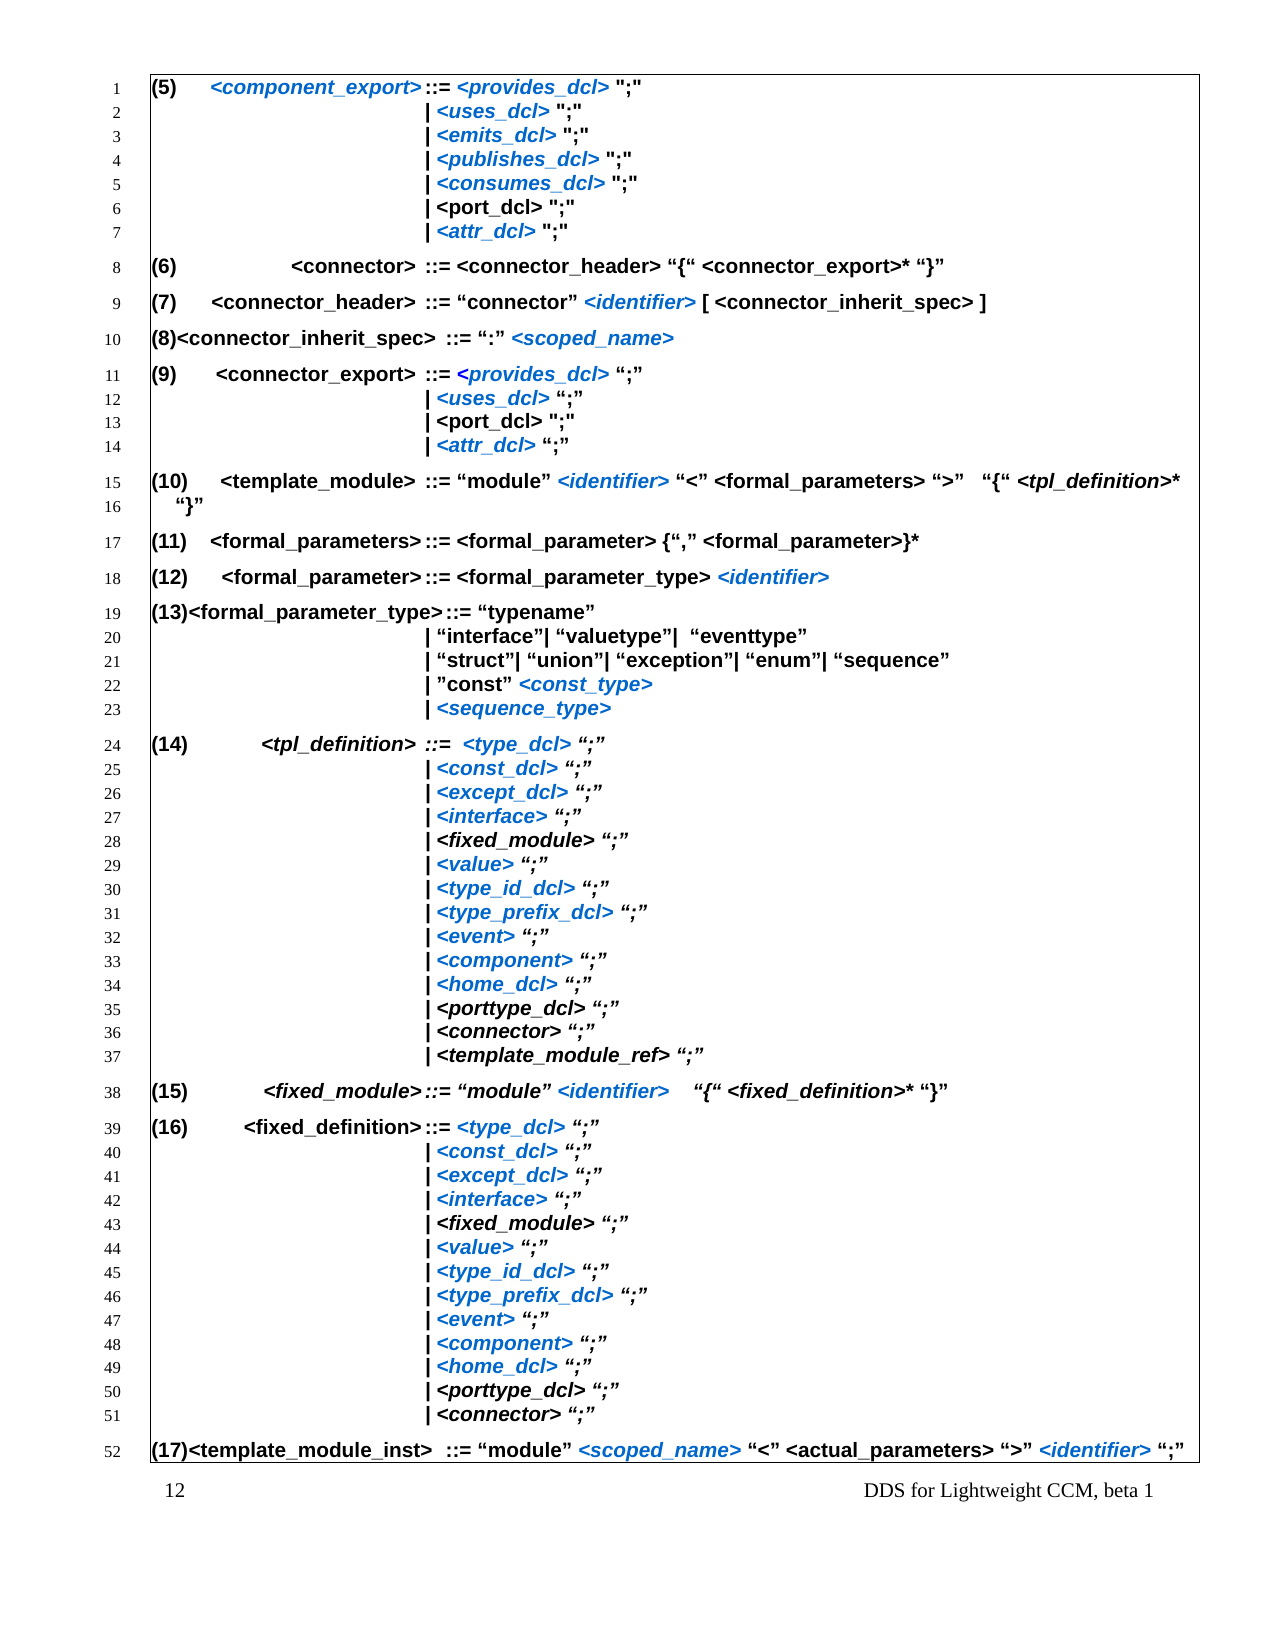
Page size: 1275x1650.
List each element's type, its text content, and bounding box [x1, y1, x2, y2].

list <formal_parameters> ::= <formal_parameter> {“,” <formal_parameter>}* [151, 528, 1199, 553]
list <tpl_definition> ::= <type_dcl> “;” | <const_dcl> “;” | <except_dcl> “;” | <interface> “;” | <fixed_module> “;” | <value> “;” | <type_id_dcl> “;” | <type_prefix_dcl> “;” | <event> “;” | <component> “;” | <home_dcl> “;” | <porttype_dcl> “;” | <connector> “;” | <template_module_ref> “;” [151, 731, 1199, 1067]
list <template_module_inst> ::= “module” <scoped_name> “<” <actual_parameters> “>” <identifier> “;” [151, 1437, 1199, 1462]
list <template_module> ::= “module” <identifier> “<” <formal_parameters> “>” “{“ <tpl_definition>* “}” [151, 468, 1199, 517]
list <connector_inherit_spec> ::= “:” <scoped_name> [151, 325, 1199, 350]
list <formal_parameter> ::= <formal_parameter_type> <identifier> [151, 563, 1199, 588]
list <formal_parameter_type> ::= “typename” | “interface”| “valuetype”| “eventtype” | “struct”| “union”| “exception”| “enum”| “sequence” | ”const” <const_type> | <sequence_type> [151, 599, 1199, 720]
list <connector_header> ::= “connector” <identifier> [ <connector_inherit_spec> ] [151, 289, 1199, 314]
list <connector> ::= <connector_header> “{“ <connector_export>* “}” [151, 253, 1199, 278]
list <fixed_definition> ::= <type_dcl> “;” | <const_dcl> “;” | <except_dcl> “;” | <interface> “;” | <fixed_module> “;” | <value> “;” | <type_id_dcl> “;” | <type_prefix_dcl> “;” | <event> “;” | <component> “;” | <home_dcl> “;” | <porttype_dcl> “;” | <connector> “;” [151, 1114, 1199, 1426]
list <component_export> ::= <provides_dcl> ";" | <uses_dcl> ";" | <emits_dcl> ";" | <publishes_dcl> ";" | <consumes_dcl> ";" | <port_dcl> ";" | <attr_dcl> ";" [151, 75, 1199, 242]
list <connector_export> ::= <provides_dcl> “;” | <uses_dcl> “;” | <port_dcl> ";" | <attr_dcl> “;” [151, 360, 1199, 457]
list <fixed_module> ::= “module” <identifier> “{“ <fixed_definition>* “}” [151, 1078, 1199, 1103]
